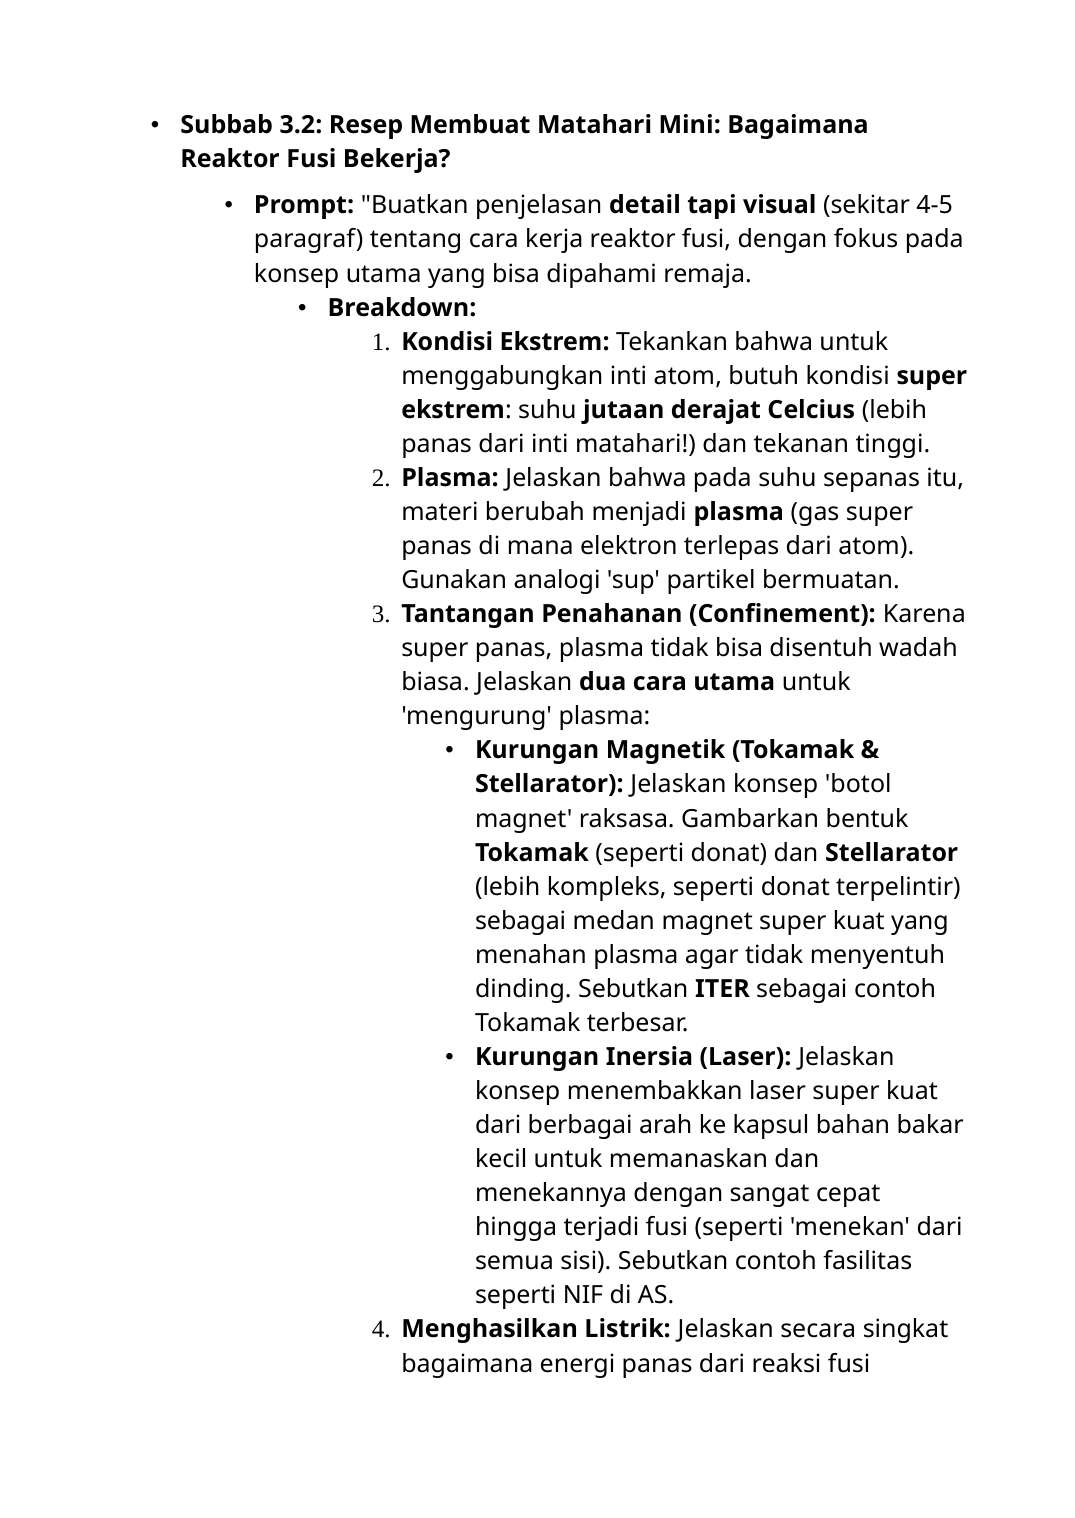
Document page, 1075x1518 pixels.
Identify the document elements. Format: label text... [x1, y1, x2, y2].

list Menghasilkan Listrik: Jelaskan secara singkat bagaimana energi panas dari reaksi fusi [372, 1311, 968, 1379]
list Subbab 3.2: Resep Membuat Matahari Mini: Bagaimana Reaktor Fusi Bekerja? [151, 106, 968, 174]
list Kurungan Inersia (Laser): Jelaskan konsep menembakkan laser super kuat dari berbagai arah ke kapsul bahan bakar kecil untuk memanaskan dan menekannya dengan sangat cepat hingga terjadi fusi (seperti 'menekan' dari semua sisi). Sebutkan contoh fasilitas seperti NIF di AS. [445, 1039, 968, 1311]
list Kurungan Magnetik (Tokamak & Stellarator): Jelaskan konsep 'botol magnet' raksasa. Gambarkan bentuk Tokamak (seperti donat) dan Stellarator (lebih kompleks, seperti donat terpelintir) sebagai medan magnet super kuat yang menahan plasma agar tidak menyentuh dinding. Sebutkan ITER sebagai contoh Tokamak terbesar. [445, 732, 968, 1039]
list Kondisi Ekstrem: Tekankan bahwa untuk menggabungkan inti atom, butuh kondisi super ekstrem: suhu jutaan derajat Celcius (lebih panas dari inti matahari!) dan tekanan tinggi. [372, 323, 968, 459]
list Tantangan Penahanan (Confinement): Karena super panas, plasma tidak bisa disentuh wadah biasa. Jelaskan dua cara utama untuk 'mengurung' plasma: [372, 596, 968, 732]
list Breakdown: [298, 289, 968, 323]
list Plasma: Jelaskan bahwa pada suhu sepanas itu, materi berubah menjadi plasma (gas super panas di mana elektron terlepas dari atom). Gunakan analogi 'sup' partikel bermuatan. [372, 459, 968, 596]
list Prompt: "Buatkan penjelasan detail tapi visual (sekitar 4-5 paragraf) tentang cara kerja reaktor fusi, dengan fokus pada konsep utama yang bisa dipahami remaja. [224, 187, 968, 289]
